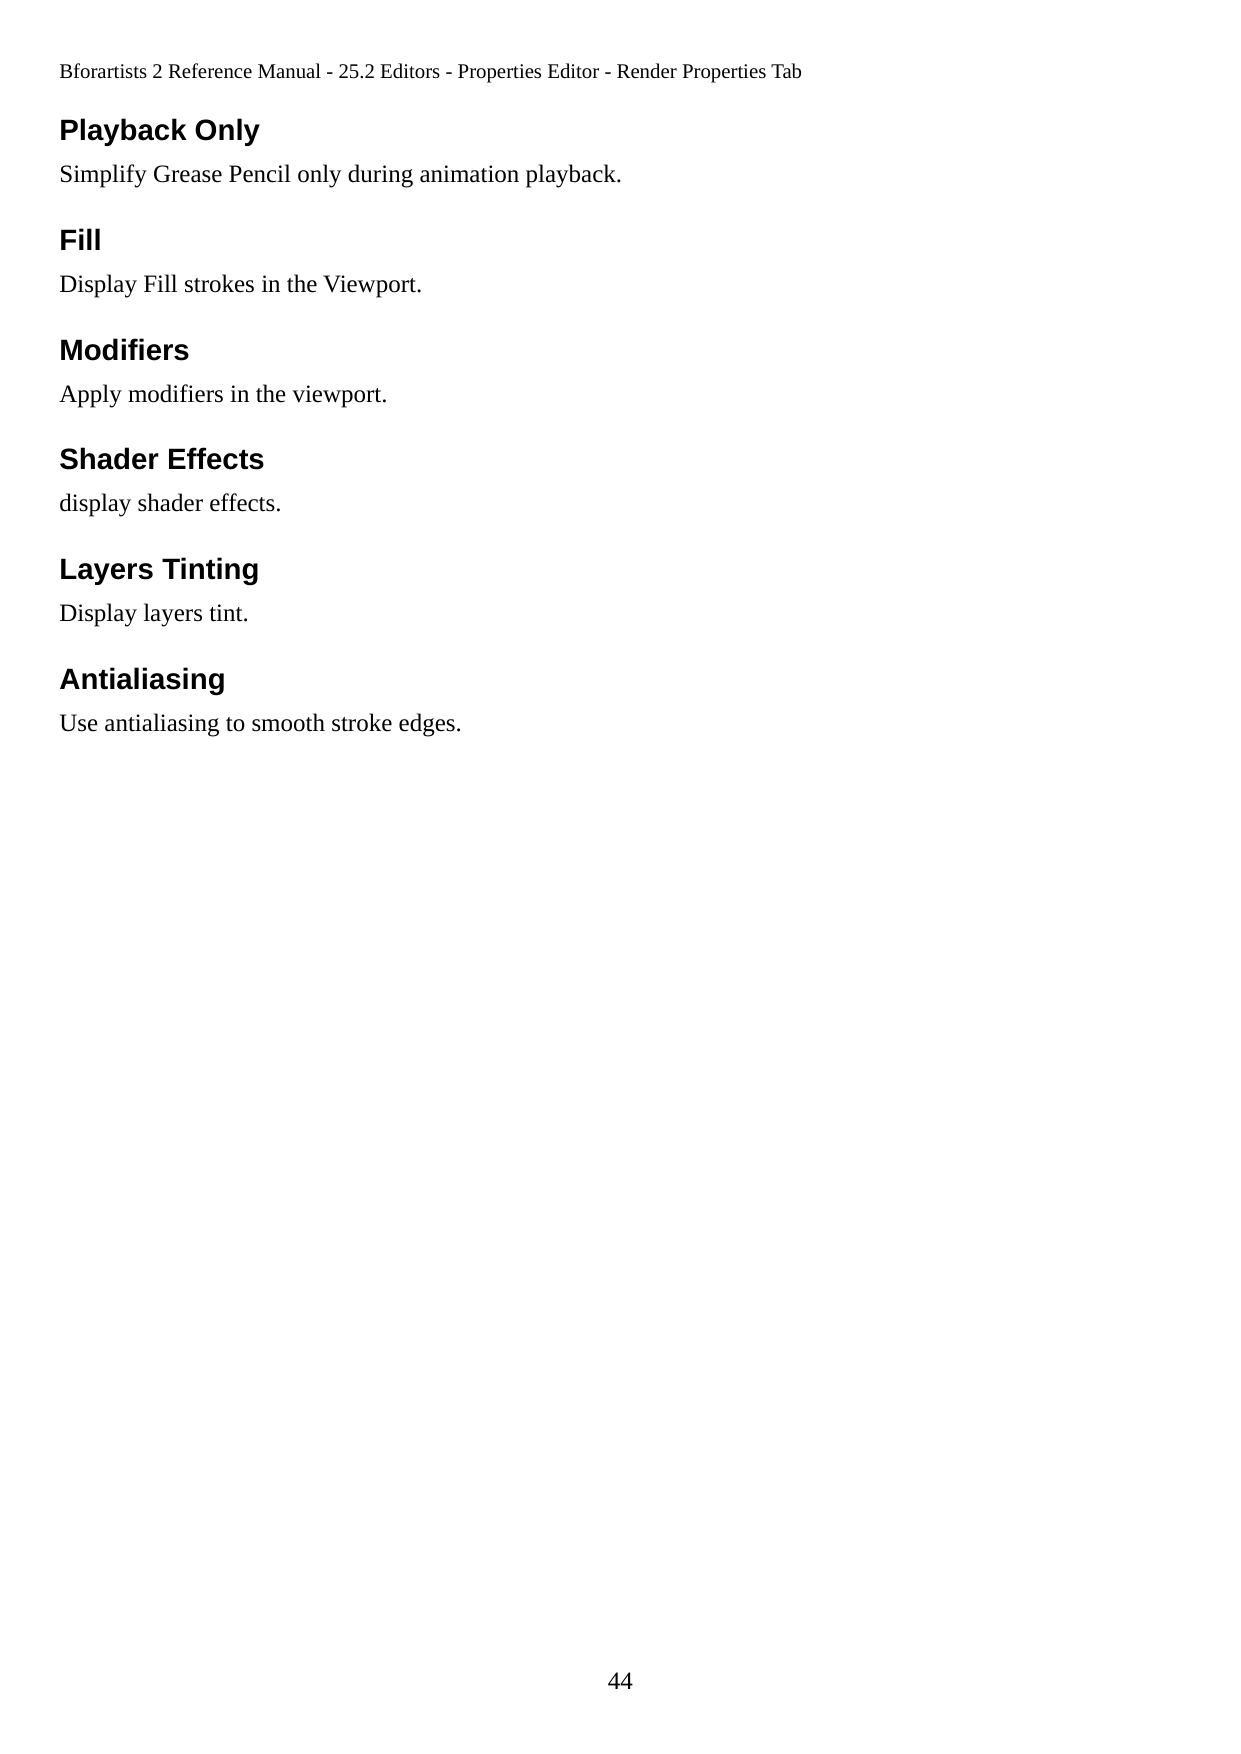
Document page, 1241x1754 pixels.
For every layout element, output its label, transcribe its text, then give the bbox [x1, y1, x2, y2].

text display shader effects. [59, 488, 1181, 517]
subtitle Modifiers [59, 332, 1181, 366]
subtitle Layers Tinting [59, 552, 1181, 586]
subtitle Antialiasing [59, 662, 1181, 696]
text Apply modifiers in the viewport. [59, 379, 1181, 407]
text Simplify Grease Pencil only during animation playback. [59, 159, 1181, 188]
text Use antialiasing to smooth stroke edges. [59, 708, 1181, 737]
subtitle Playback Only [59, 113, 1181, 146]
text Display Fill strokes in the Viewport. [59, 269, 1181, 297]
subtitle Fill [59, 222, 1181, 256]
text Display layers tint. [59, 598, 1181, 627]
subtitle Shader Effects [59, 442, 1181, 476]
